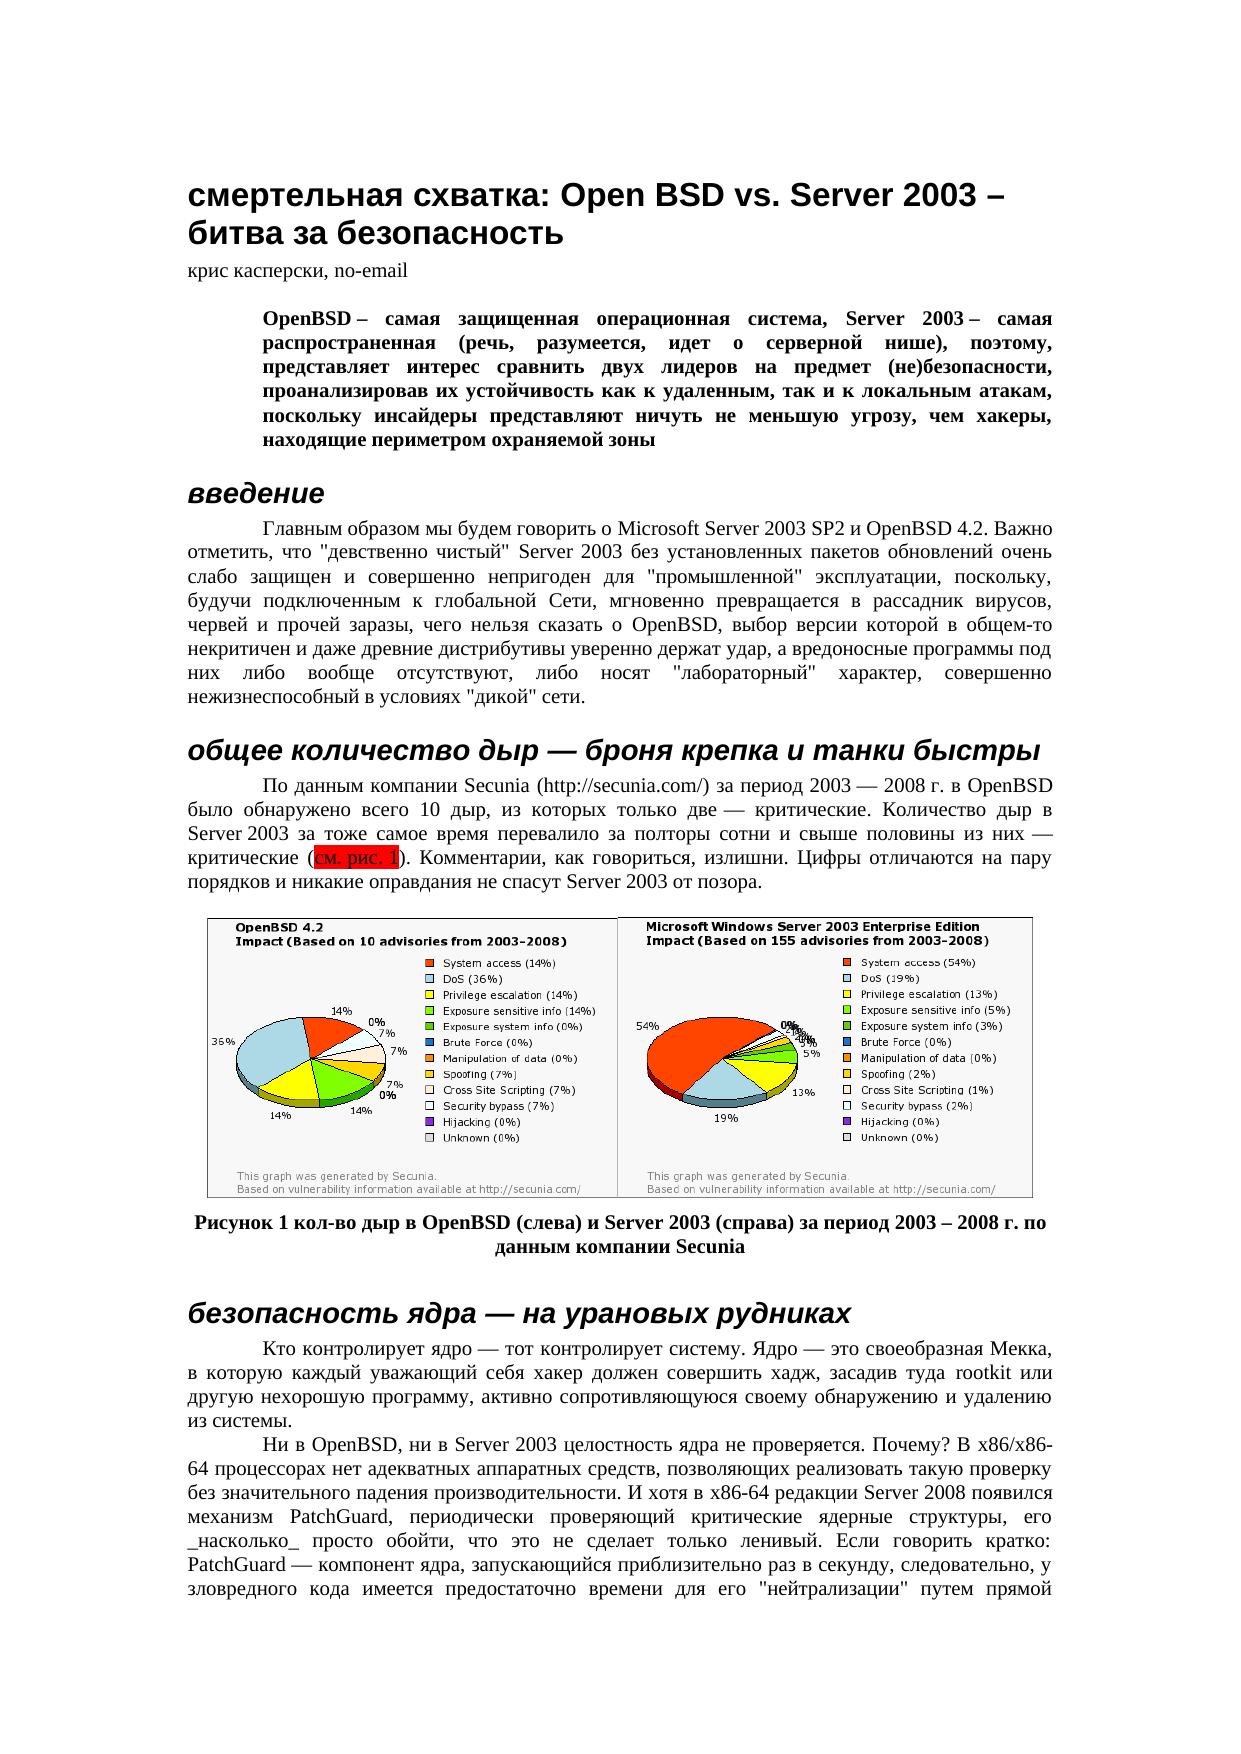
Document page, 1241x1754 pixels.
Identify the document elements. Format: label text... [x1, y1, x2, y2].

picture [207, 917, 1033, 1198]
text OpenBSD – самая защищенная операционная система, Server 2003 – самая распространенная (речь, разумеется, идет о серверной нише), поэтому, представляет интерес сравнить двух лидеров на предмет (не)безопасности, проанализировав их устойчивость как к удаленным, так и к локальным атакам, поскольку инсайдеры представляют ничуть не меньшую угрозу, чем хакеры, находящие периметром охраняемой зоны [262, 306, 1053, 451]
text крис касперски, no-email [187, 258, 1053, 282]
text Ни в OpenBSD, ни в Server 2003 целостность ядра не проверяется. Почему? В x86/x86-64 процессорах нет адекватных аппаратных средств, позволяющих реализовать такую проверку без значительного падения производительности. И хотя в x86-64 редакции Server 2008 появился механизм PatchGuard, периодически проверяющий критические ядерные структуры, его _насколько_ просто обойти, что это не сделает только ленивый. Если говорить кратко: PatchGuard — компонент ядра, запускающийся приблизительно раз в секунду, следовательно, у зловредного кода имеется предостаточно времени для его "нейтрализации" путем прямой [187, 1432, 1053, 1600]
subtitle введение [187, 476, 1053, 509]
text Кто контролирует ядро — тот контролирует систему. Ядро — это своеобразная Мекка, в которую каждый уважающий себя хакер должен совершить хадж, засадив туда rootkit или другую нехорошую программу, активно сопротивляющуюся своему обнаружению и удалению из системы. [187, 1336, 1053, 1432]
subtitle безопасность ядра — на урановых рудниках [187, 1296, 1053, 1329]
subtitle смертельная схватка: Open BSD vs. Server 2003 – битва за безопасность [187, 175, 1053, 252]
text Рисунок 1 кол-во дыр в OpenBSD (слева) и Server 2003 (справа) за период 2003 – 2008 г. по данным компании Secunia [187, 1210, 1053, 1258]
text По данным компании Secunia (http://secunia.com/) за период 2003 — 2008 г. в OpenBSD было обнаружено всего 10 дыр, из которых только две — критические. Количество дыр в Server 2003 за тоже самое время перевалило за полторы сотни и свыше половины из них — критические (см. рис. 1). Комментарии, как говориться, излишни. Цифры отличаются на пару порядков и никакие оправдания не спасут Server 2003 от позора. [187, 773, 1053, 893]
text Главным образом мы будем говорить о Microsoft Server 2003 SP2 и OpenBSD 4.2. Важно отметить, что "девственно чистый" Server 2003 без установленных пакетов обновлений очень слабо защищен и совершенно непригоден для "промышленной" эксплуатации, поскольку, будучи подключенным к глобальной Сети, мгновенно превращается в рассадник вирусов, червей и прочей заразы, чего нельзя сказать о OpenBSD, выбор версии которой в общем-то некритичен и даже древние дистрибутивы уверенно держат удар, а вредоносные программы под них либо вообще отсутствуют, либо носят "лабораторный" характер, совершенно нежизнеспособный в условиях "дикой" сети. [187, 515, 1053, 708]
subtitle общее количество дыр — броня крепка и танки быстры [187, 733, 1053, 766]
